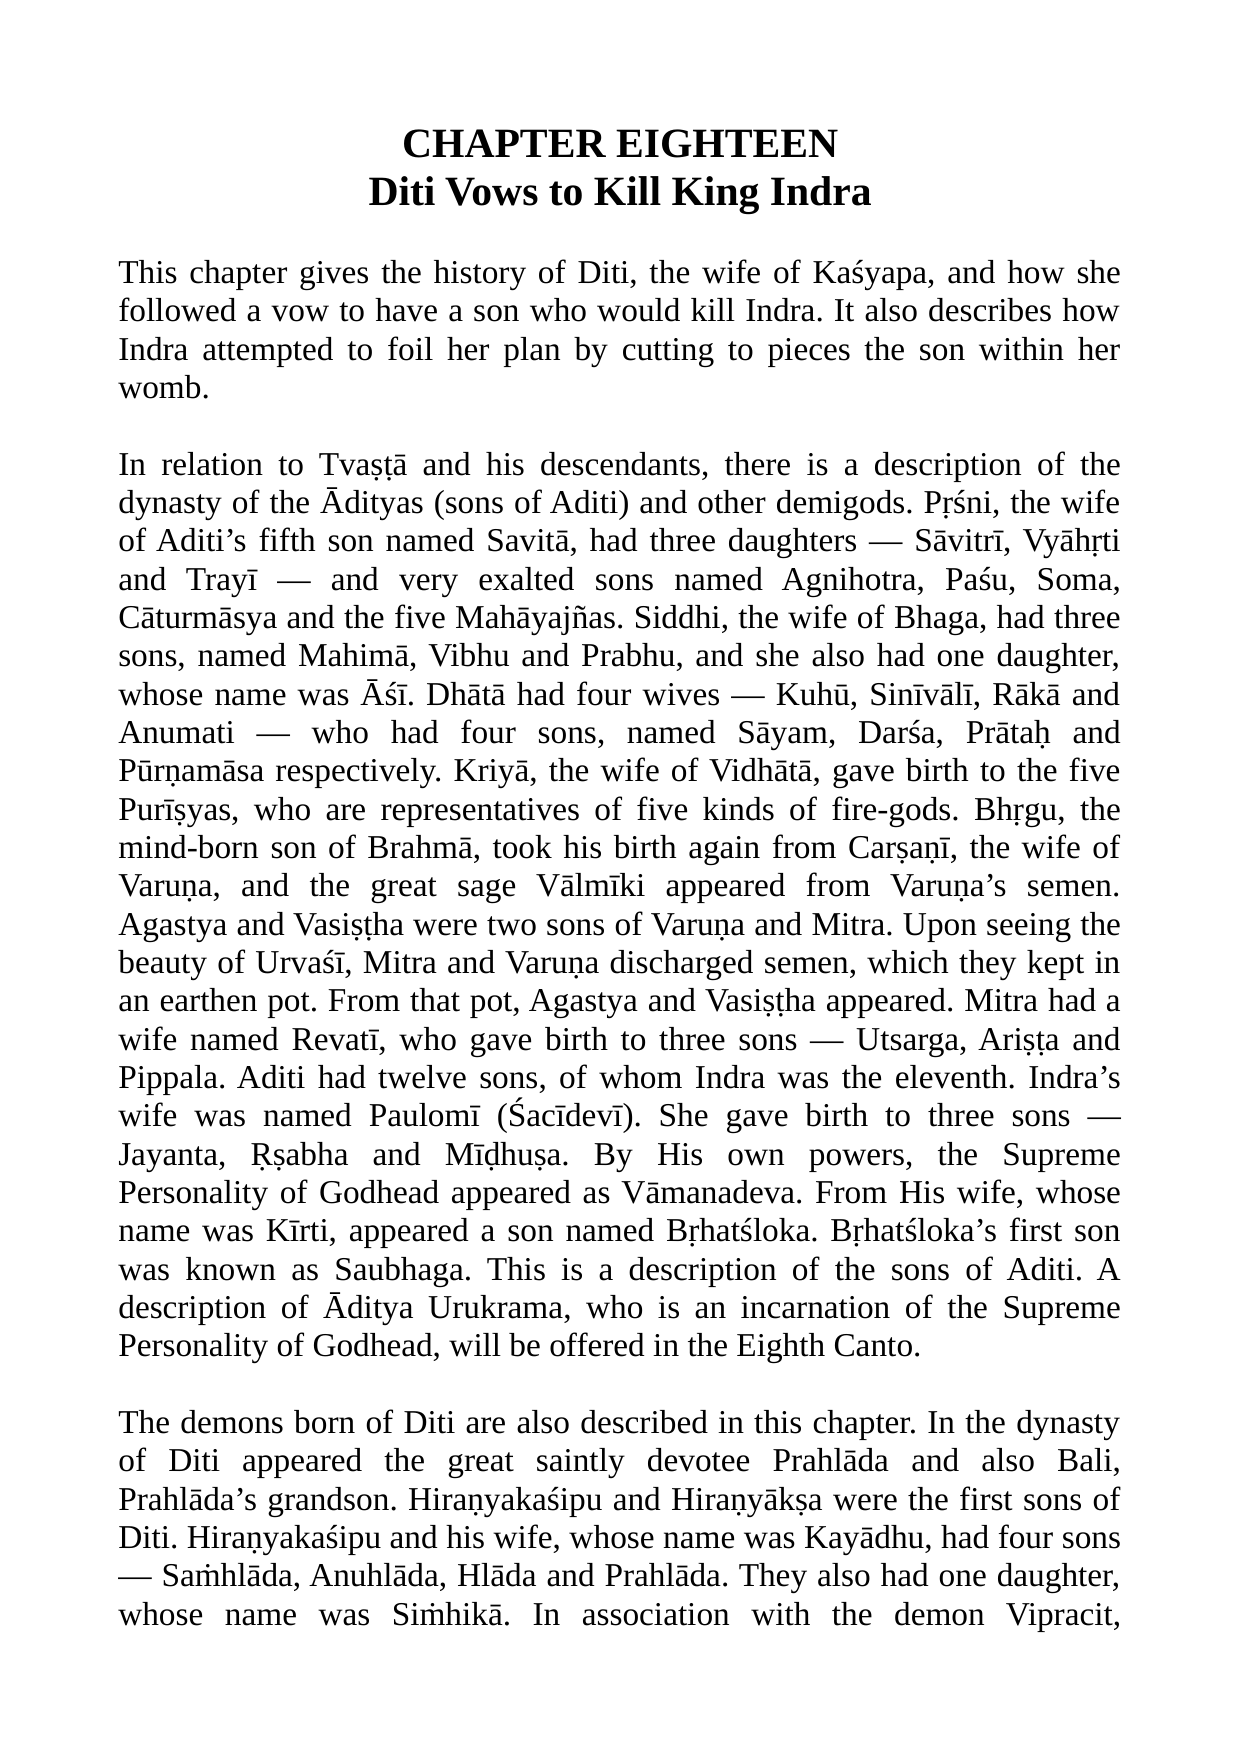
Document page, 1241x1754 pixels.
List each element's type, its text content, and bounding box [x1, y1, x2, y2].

text In relation to Tvaṣṭā and his descendants, there is a description of the dynasty of the Ādityas (sons of Aditi) and other demigods. Pṛśni, the wife of Aditi’s fifth son named Savitā, had three daughters — Sāvitrī, Vyāhṛti and Trayī — and very exalted sons named Agnihotra, Paśu, Soma, Cāturmāsya and the five Mahāyajñas. Siddhi, the wife of Bhaga, had three sons, named Mahimā, Vibhu and Prabhu, and she also had one daughter, whose name was Āśī. Dhātā had four wives — Kuhū, Sinīvālī, Rākā and Anumati — who had four sons, named Sāyam, Darśa, Prātaḥ and Pūrṇamāsa respectively. Kriyā, the wife of Vidhātā, gave birth to the five Purīṣyas, who are representatives of five kinds of fire-gods. Bhṛgu, the mind-born son of Brahmā, took his birth again from Carṣaṇī, the wife of Varuṇa, and the great sage Vālmīki appeared from Varuṇa’s semen. Agastya and Vasiṣṭha were two sons of Varuṇa and Mitra. Upon seeing the beauty of Urvaśī, Mitra and Varuṇa discharged semen, which they kept in an earthen pot. From that pot, Agastya and Vasiṣṭha appeared. Mitra had a wife named Revatī, who gave birth to three sons — Utsarga, Ariṣṭa and Pippala. Aditi had twelve sons, of whom Indra was the eleventh. Indra’s wife was named Paulomī (Śacīdevī). She gave birth to three sons — Jayanta, Ṛṣabha and Mīḍhuṣa. By His own powers, the Supreme Personality of Godhead appeared as Vāmanadeva. From His wife, whose name was Kīrti, appeared a son named Bṛhatśloka. Bṛhatśloka’s first son was known as Saubhaga. This is a description of the sons of Aditi. A description of Āditya Urukrama, who is an incarnation of the Supreme Personality of Godhead, will be offered in the Eighth Canto. [118, 444, 1122, 1364]
text Diti Vows to Kill King Indra [118, 166, 1122, 214]
text This chapter gives the history of Diti, the wife of Kaśyapa, and how she followed a vow to have a son who would kill Indra. It also describes how Indra attempted to foil her plan by cutting to pieces the son within her womb. [118, 252, 1122, 406]
text The demons born of Diti are also described in this chapter. In the dynasty of Diti appeared the great saintly devotee Prahlāda and also Bali, Prahlāda’s grandson. Hiraṇyakaśipu and Hiraṇyākṣa were the first sons of Diti. Hiraṇyakaśipu and his wife, whose name was Kayādhu, had four sons — Saṁhlāda, Anuhlāda, Hlāda and Prahlāda. They also had one daughter, whose name was Siṁhikā. In association with the demon Vipracit, [118, 1402, 1122, 1632]
text CHAPTER EIGHTEEN [118, 118, 1122, 166]
